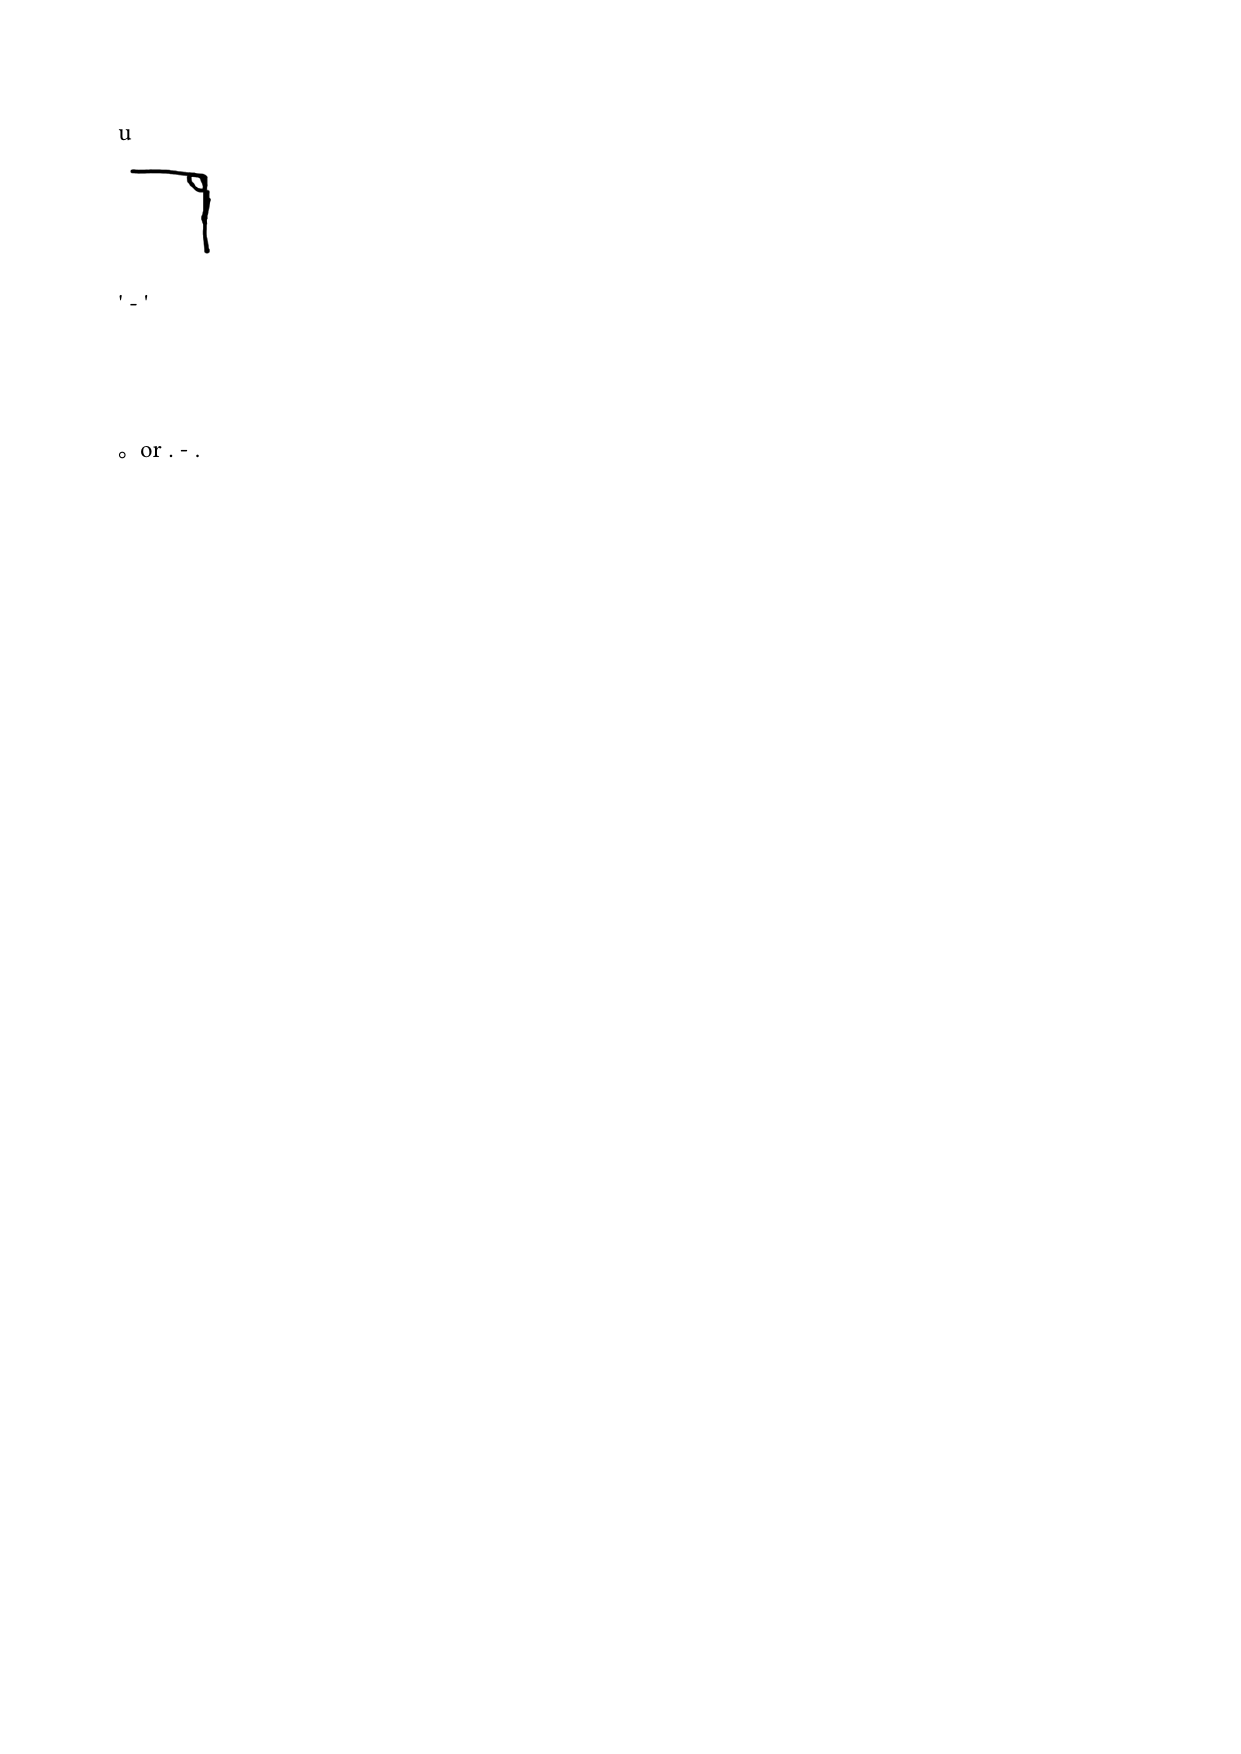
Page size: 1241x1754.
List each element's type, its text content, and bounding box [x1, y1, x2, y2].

picture [118, 149, 247, 265]
text u [118, 118, 1122, 147]
text ' - ' [118, 289, 1122, 318]
text 。or . - . [118, 432, 1122, 464]
